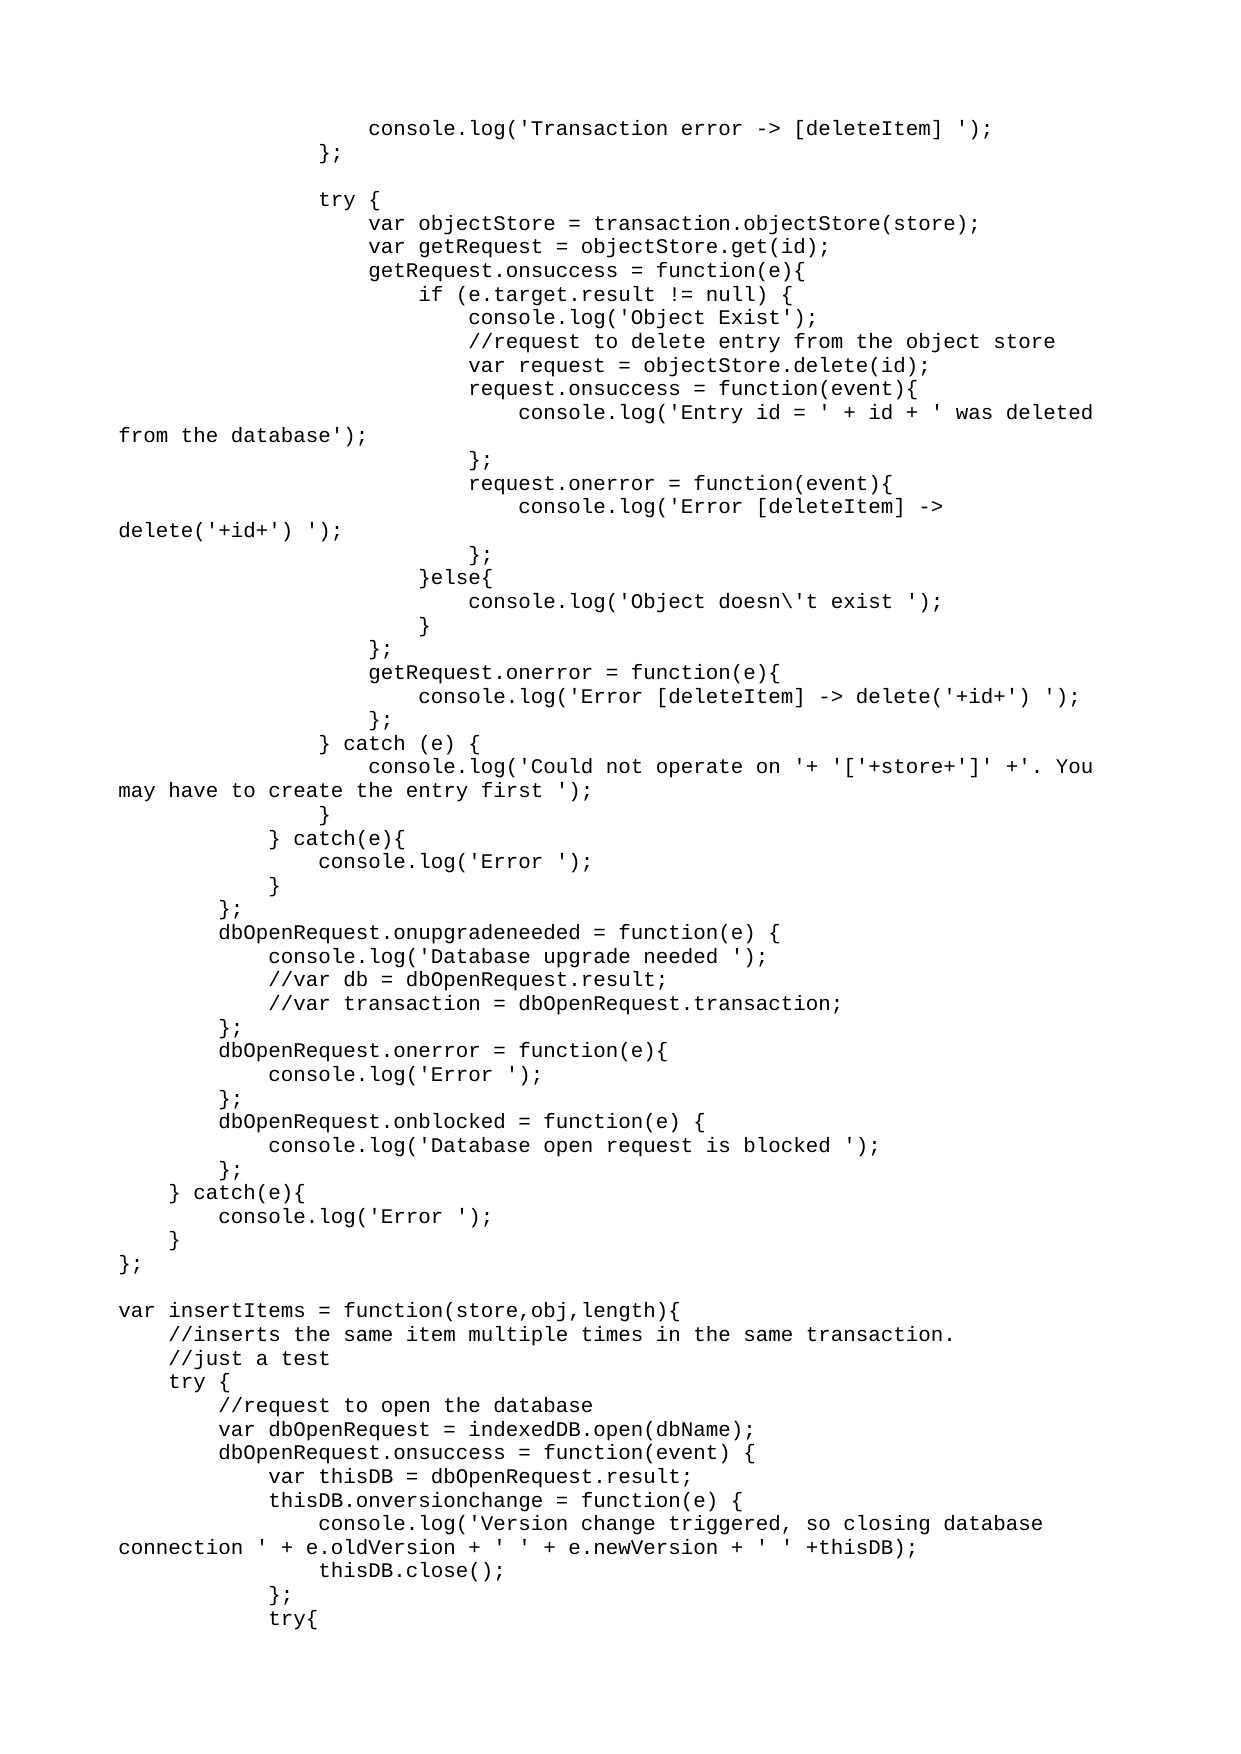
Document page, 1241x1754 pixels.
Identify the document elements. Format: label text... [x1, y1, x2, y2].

text //var transaction = dbOpenRequest.transaction; [118, 993, 1122, 1017]
text //var db = dbOpenRequest.result; [118, 969, 1122, 993]
text console.log('Error '); [118, 851, 1122, 875]
text }; [118, 544, 1122, 567]
text console.log('Object doesn\'t exist '); [118, 591, 1122, 615]
text var request = objectStore.delete(id); [118, 354, 1122, 378]
text //inserts the same item multiple times in the same transaction. [118, 1324, 1122, 1348]
text } [118, 1229, 1122, 1253]
text console.log('Error [deleteItem] -> delete('+id+') '); [118, 686, 1122, 709]
text thisDB.close(); [118, 1561, 1122, 1584]
text //request to delete entry from the object store [118, 331, 1122, 354]
text console.log('Transaction error -> [deleteItem] '); [118, 118, 1122, 142]
text try { [118, 189, 1122, 213]
text } catch (e) { [118, 733, 1122, 757]
text } [118, 804, 1122, 827]
text } [118, 615, 1122, 638]
text }; [118, 898, 1122, 922]
text }; [118, 638, 1122, 662]
text if (e.target.result != null) { [118, 284, 1122, 307]
text }; [118, 709, 1122, 733]
text }; [118, 1584, 1122, 1608]
text console.log('Error '); [118, 1206, 1122, 1229]
text console.log('Database upgrade needed '); [118, 946, 1122, 969]
text dbOpenRequest.onupgradeneeded = function(e) { [118, 922, 1122, 946]
text getRequest.onerror = function(e){ [118, 662, 1122, 686]
text var dbOpenRequest = indexedDB.open(dbName); [118, 1419, 1122, 1442]
text //just a test [118, 1348, 1122, 1371]
text dbOpenRequest.onblocked = function(e) { [118, 1111, 1122, 1135]
text }; [118, 1088, 1122, 1111]
text dbOpenRequest.onerror = function(e){ [118, 1040, 1122, 1064]
text console.log('Entry id = ' + id + ' was deleted from the database'); [118, 402, 1122, 449]
text request.onerror = function(event){ [118, 473, 1122, 496]
text var thisDB = dbOpenRequest.result; [118, 1466, 1122, 1489]
text }else{ [118, 567, 1122, 591]
text try { [118, 1371, 1122, 1395]
text } catch(e){ [118, 1182, 1122, 1206]
text var getRequest = objectStore.get(id); [118, 236, 1122, 260]
text } catch(e){ [118, 827, 1122, 851]
text console.log('Could not operate on '+ '['+store+']' +'. You may have to create the entry first '); [118, 757, 1122, 804]
text console.log('Object Exist'); [118, 307, 1122, 331]
text }; [118, 1158, 1122, 1182]
text }; [118, 1017, 1122, 1040]
text }; [118, 142, 1122, 165]
text console.log('Database open request is blocked '); [118, 1135, 1122, 1158]
text thisDB.onversionchange = function(e) { [118, 1489, 1122, 1513]
text //request to open the database [118, 1395, 1122, 1419]
text var insertItems = function(store,obj,length){ [118, 1300, 1122, 1324]
text } [118, 875, 1122, 898]
text getRequest.onsuccess = function(e){ [118, 260, 1122, 284]
text var objectStore = transaction.objectStore(store); [118, 213, 1122, 236]
text console.log('Version change triggered, so closing database connection ' + e.oldVersion + ' ' + e.newVersion + ' ' +thisDB); [118, 1513, 1122, 1561]
text console.log('Error '); [118, 1064, 1122, 1088]
text request.onsuccess = function(event){ [118, 378, 1122, 402]
text }; [118, 449, 1122, 473]
text }; [118, 1253, 1122, 1277]
text console.log('Error [deleteItem] -> delete('+id+') '); [118, 496, 1122, 544]
text try{ [118, 1608, 1122, 1631]
text dbOpenRequest.onsuccess = function(event) { [118, 1442, 1122, 1466]
